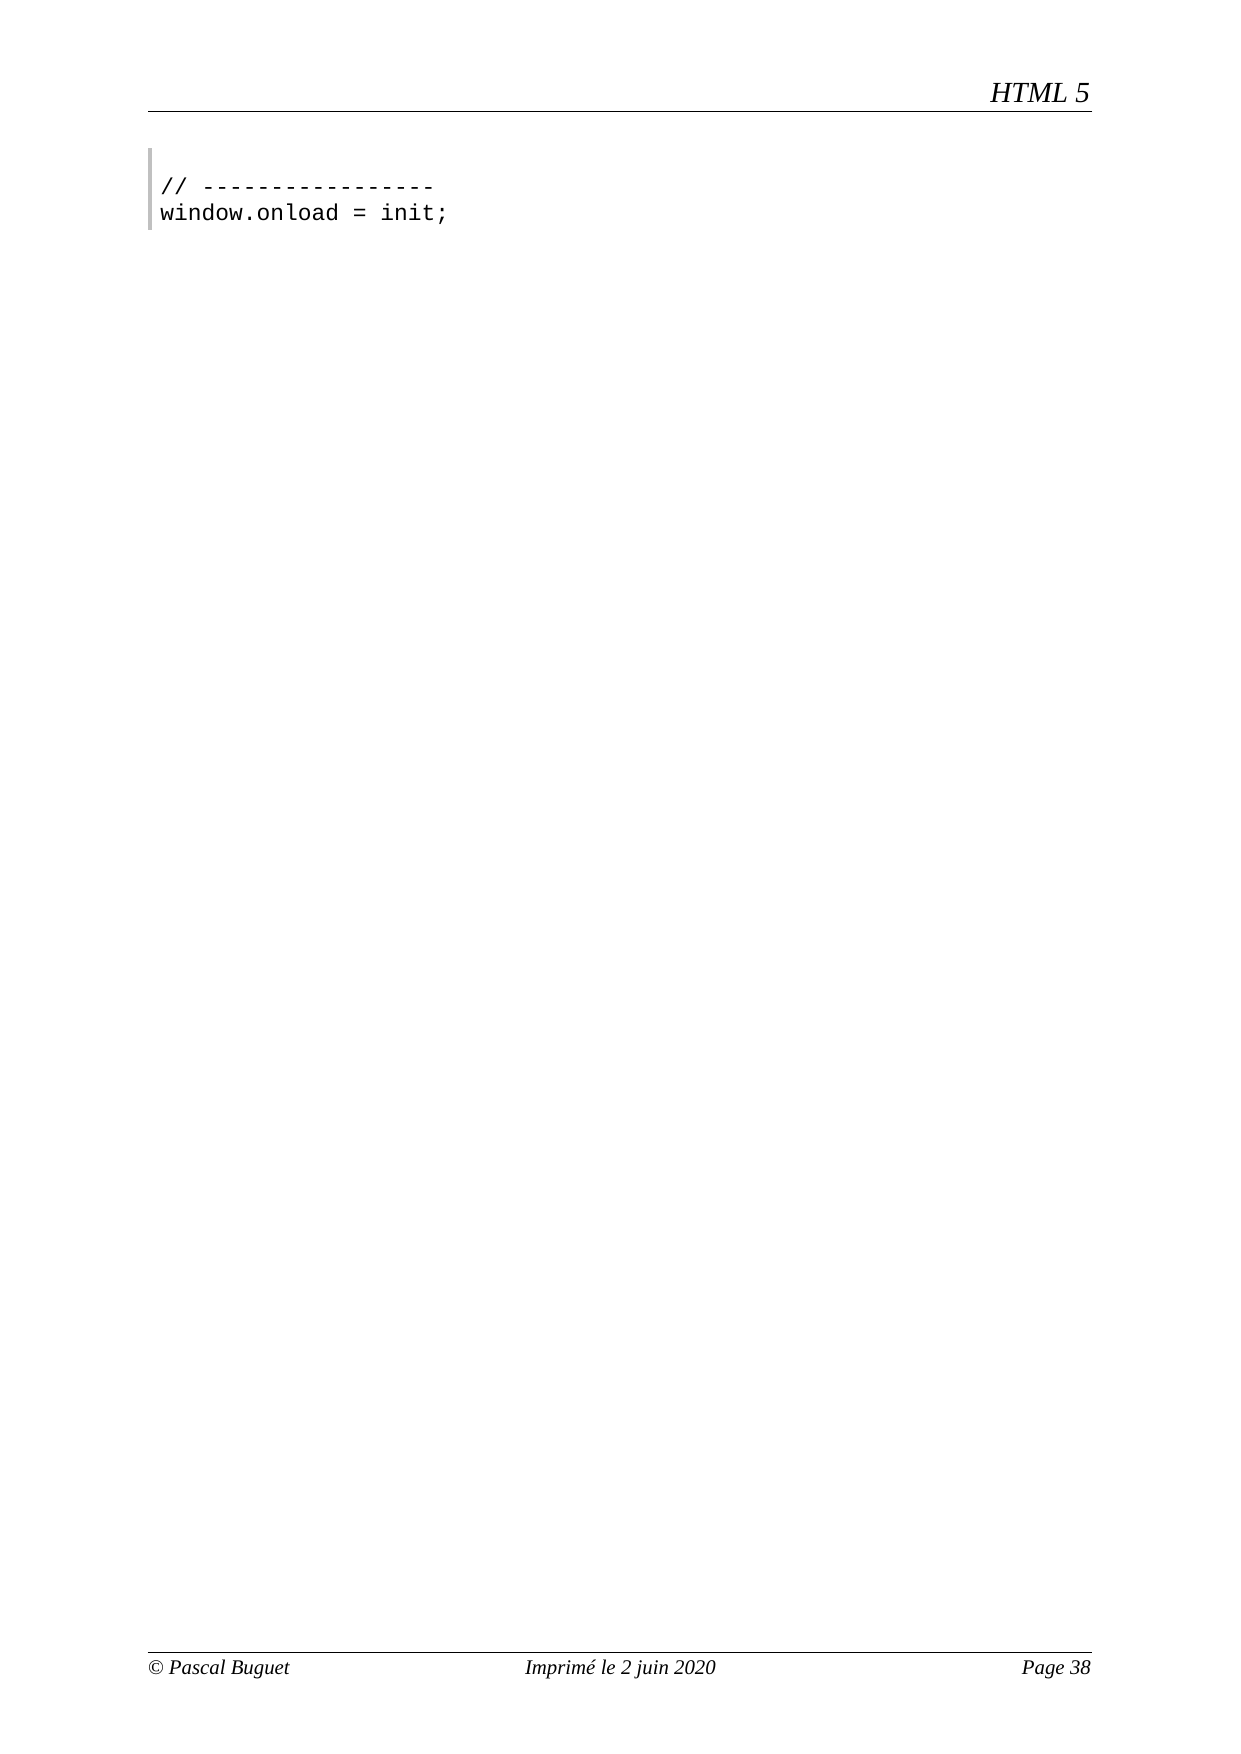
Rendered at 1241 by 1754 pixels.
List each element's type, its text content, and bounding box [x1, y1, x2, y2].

text window.onload = init; [152, 202, 1092, 230]
text // ----------------- [152, 176, 1092, 202]
